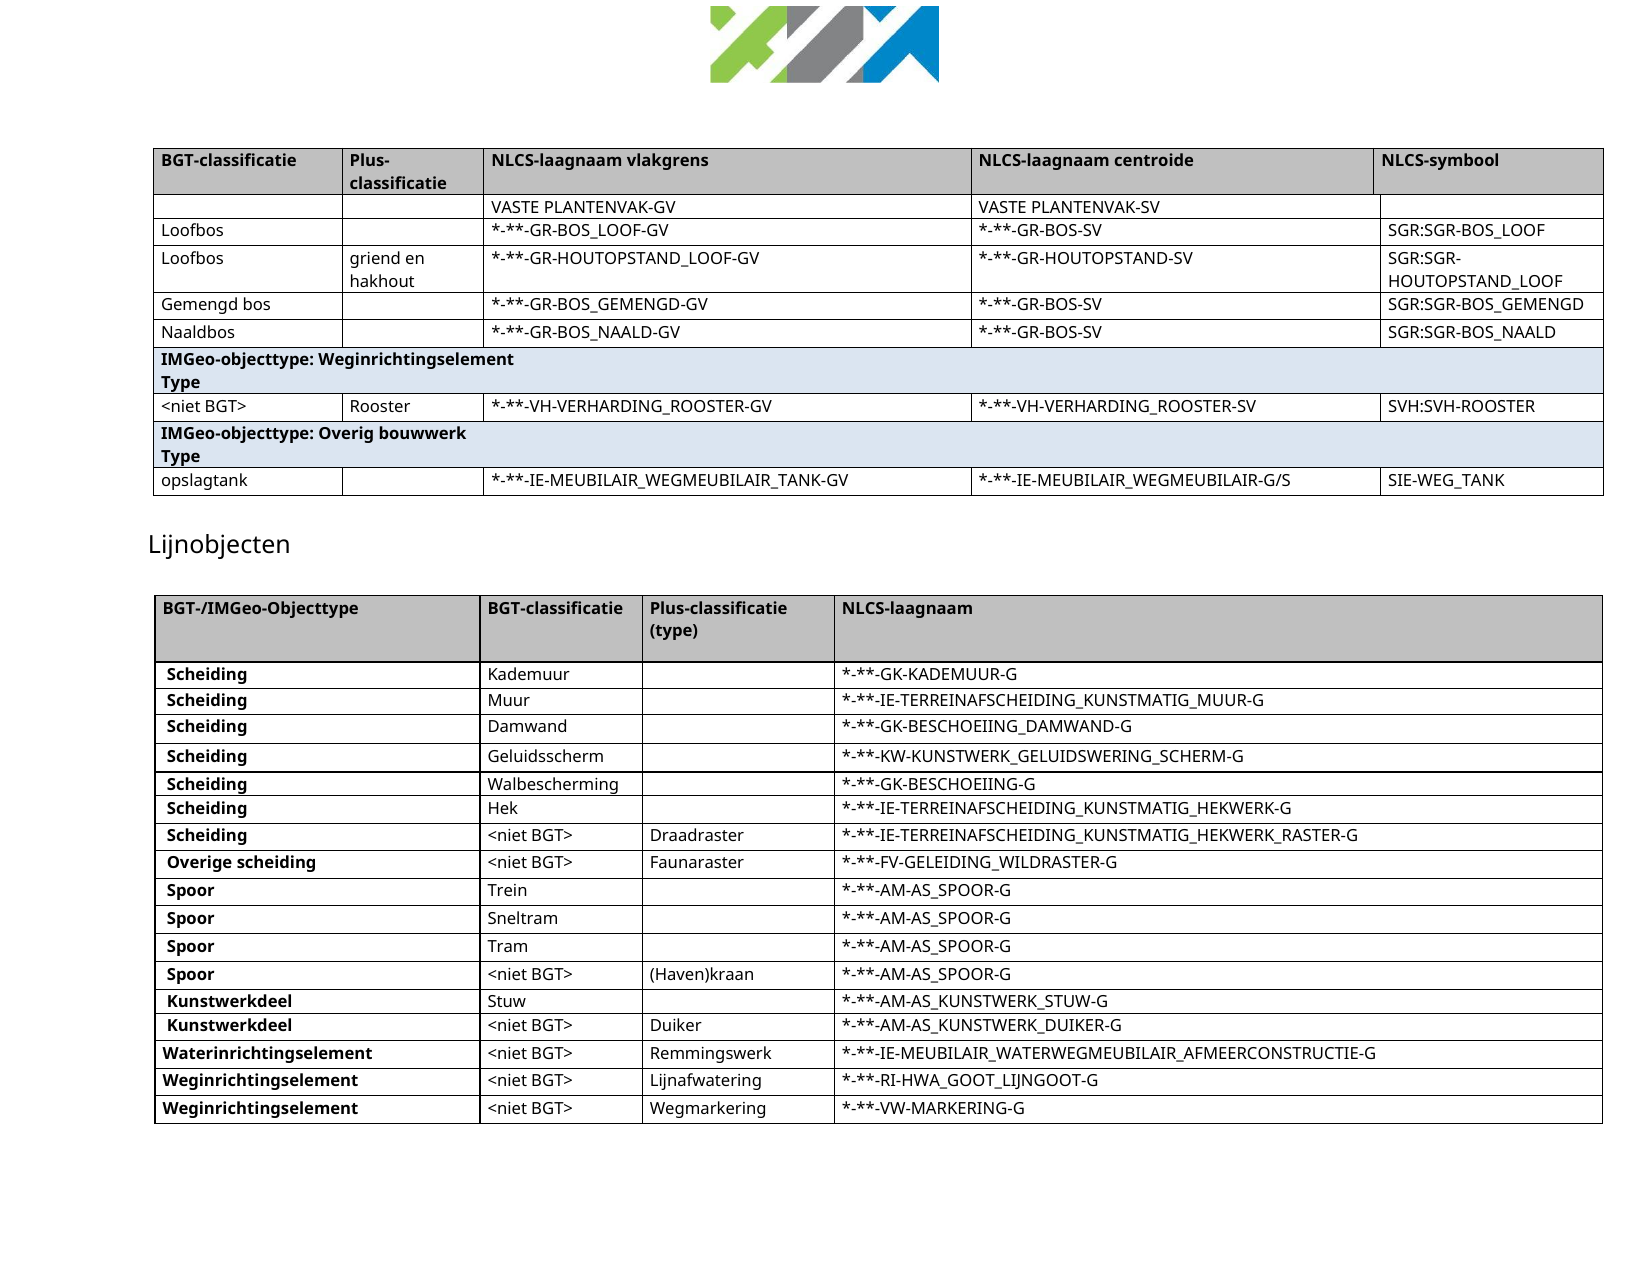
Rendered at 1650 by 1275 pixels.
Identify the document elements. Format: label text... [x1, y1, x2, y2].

table_cell Remmingswerk [643, 1041, 834, 1068]
table_cell (Haven)kraan [643, 962, 834, 989]
table_cell Gemengd bos [154, 293, 342, 319]
table_header NLCS-laagnaam centroide [972, 149, 1373, 194]
table_cell Kunstwerkdeel [156, 1014, 479, 1040]
table_cell Naaldbos [154, 320, 342, 347]
table_cell VASTE PLANTENVAK-SV [972, 195, 1380, 218]
table_cell <niet BGT> [481, 962, 642, 989]
table_cell Loofbos [154, 219, 342, 245]
table_cell [154, 195, 342, 218]
table_cell Faunaraster [643, 851, 834, 877]
table_cell *-**-GR-HOUTOPSTAND_LOOF-GV [484, 246, 971, 292]
table_cell Scheiding [156, 773, 479, 795]
table_cell *-**-FV-GELEIDING_WILDRASTER-G [835, 851, 1602, 877]
table_cell <niet BGT> [481, 1014, 642, 1040]
table_cell *-**-KW-KUNSTWERK_GELUIDSWERING_SCHERM-G [835, 744, 1602, 771]
table_cell *-**-IE-TERREINAFSCHEIDING_KUNSTMATIG_MUUR-G [835, 689, 1602, 714]
table_cell IMGeo-objecttype: Weginrichtingselement Type [154, 348, 1603, 393]
table_cell Wegmarkering [643, 1096, 834, 1123]
table_cell [343, 320, 483, 347]
table_cell opslagtank [154, 468, 342, 495]
table_header BGT-/IMGeo-Objecttype [156, 596, 479, 661]
table_cell [643, 744, 834, 771]
table_cell <niet BGT> [481, 1069, 642, 1095]
table_header NLCS-symbool [1374, 149, 1603, 194]
table_cell Walbescherming [481, 773, 642, 795]
table_cell <niet BGT> [481, 1041, 642, 1068]
table_cell Geluidsscherm [481, 744, 642, 771]
table_cell *-**-AM-AS_SPOOR-G [835, 879, 1602, 905]
table_cell Loofbos [154, 246, 342, 292]
table_cell *-**-IE-TERREINAFSCHEIDING_KUNSTMATIG_HEKWERK_RASTER-G [835, 824, 1602, 850]
table_cell *-**-GR-BOS_GEMENGD-GV [484, 293, 971, 319]
table_cell Spoor [156, 934, 479, 961]
table_cell Scheiding [156, 715, 479, 743]
table_cell Lijnafwatering [643, 1069, 834, 1095]
table_cell Damwand [481, 715, 642, 743]
table_header Plus-classificatie (type) [643, 596, 834, 661]
table_cell *-**-GK-KADEMUUR-G [835, 663, 1602, 688]
table_cell *-**-RI-HWA_GOOT_LIJNGOOT-G [835, 1069, 1602, 1095]
table_cell *-**-IE-MEUBILAIR_WEGMEUBILAIR-G/S [972, 468, 1380, 495]
table_cell [643, 906, 834, 933]
table_cell *-**-VH-VERHARDING_ROOSTER-GV [484, 394, 971, 421]
table_cell [343, 219, 483, 245]
table_cell Spoor [156, 962, 479, 989]
table_cell [343, 293, 483, 319]
table_cell SGR:SGR-BOS_LOOF [1381, 219, 1603, 245]
table_cell griend en hakhout [343, 246, 483, 292]
table_cell <niet BGT> [154, 394, 342, 421]
table_cell Waterinrichtingselement [156, 1041, 479, 1068]
table_cell [643, 715, 834, 743]
table_cell <niet BGT> [481, 824, 642, 850]
table_cell *-**-AM-AS_SPOOR-G [835, 906, 1602, 933]
table_cell *-**-GR-BOS-SV [972, 320, 1380, 347]
table_cell [643, 879, 834, 905]
table_cell Weginrichtingselement [156, 1096, 479, 1123]
table_cell Kunstwerkdeel [156, 990, 479, 1013]
table_header BGT-classificatie [154, 149, 342, 194]
table_cell [1381, 195, 1603, 218]
table_header Plus-classificatie [343, 149, 483, 194]
table_cell SGR:SGR-BOS_GEMENGD [1381, 293, 1603, 319]
table_cell *-**-AM-AS_SPOOR-G [835, 962, 1602, 989]
table_cell *-**-GR-BOS_NAALD-GV [484, 320, 971, 347]
table_cell SIE-WEG_TANK [1381, 468, 1603, 495]
table_cell <niet BGT> [481, 851, 642, 877]
table_cell *-**-IE-MEUBILAIR_WATERWEGMEUBILAIR_AFMEERCONSTRUCTIE-G [835, 1041, 1602, 1068]
table_cell [643, 990, 834, 1013]
table_cell Scheiding [156, 824, 479, 850]
table_cell [643, 689, 834, 714]
table_cell Rooster [343, 394, 483, 421]
table_cell *-**-GR-BOS_LOOF-GV [484, 219, 971, 245]
table_cell *-**-AM-AS_SPOOR-G [835, 934, 1602, 961]
table_cell Spoor [156, 906, 479, 933]
table_cell *-**-AM-AS_KUNSTWERK_STUW-G [835, 990, 1602, 1013]
table_cell *-**-GK-BESCHOEIING-G [835, 773, 1602, 795]
table_header NLCS-laagnaam vlakgrens [484, 149, 971, 194]
table_cell *-**-AM-AS_KUNSTWERK_DUIKER-G [835, 1014, 1602, 1040]
table_cell [643, 773, 834, 795]
table_cell Duiker [643, 1014, 834, 1040]
table_cell Scheiding [156, 689, 479, 714]
table_header BGT-classificatie [481, 596, 642, 661]
table_cell [643, 796, 834, 823]
table_cell Hek [481, 796, 642, 823]
table_cell <niet BGT> [481, 1096, 642, 1123]
table_cell SGR:SGR-BOS_NAALD [1381, 320, 1603, 347]
table_cell Weginrichtingselement [156, 1069, 479, 1095]
table_cell *-**-VW-MARKERING-G [835, 1096, 1602, 1123]
table_cell Draadraster [643, 824, 834, 850]
table_cell *-**-VH-VERHARDING_ROOSTER-SV [972, 394, 1380, 421]
table_cell *-**-IE-MEUBILAIR_WEGMEUBILAIR_TANK-GV [484, 468, 971, 495]
table_cell [643, 663, 834, 688]
table_cell IMGeo-objecttype: Overig bouwwerk Type [154, 422, 1603, 467]
table_cell Trein [481, 879, 642, 905]
table_cell Overige scheiding [156, 851, 479, 877]
table_cell Tram [481, 934, 642, 961]
table_cell Kademuur [481, 663, 642, 688]
table_cell *-**-GR-HOUTOPSTAND-SV [972, 246, 1380, 292]
table_cell Spoor [156, 879, 479, 905]
table_header NLCS-laagnaam [835, 596, 1602, 661]
table_cell [343, 468, 483, 495]
table_cell SVH:SVH-ROOSTER [1381, 394, 1603, 421]
table_cell [643, 934, 834, 961]
table_cell *-**-GK-BESCHOEIING_DAMWAND-G [835, 715, 1602, 743]
table_cell Scheiding [156, 796, 479, 823]
text Lijnobjecten [148, 527, 1502, 561]
table_cell *-**-IE-TERREINAFSCHEIDING_KUNSTMATIG_HEKWERK-G [835, 796, 1602, 823]
table_cell Muur [481, 689, 642, 714]
table_cell VASTE PLANTENVAK-GV [484, 195, 971, 218]
table_cell Scheiding [156, 663, 479, 688]
table_cell SGR:SGR-HOUTOPSTAND_LOOF [1381, 246, 1603, 292]
table_cell *-**-GR-BOS-SV [972, 293, 1380, 319]
table_cell [343, 195, 483, 218]
table_cell Scheiding [156, 744, 479, 771]
table_cell Sneltram [481, 906, 642, 933]
table_cell Stuw [481, 990, 642, 1013]
table_cell *-**-GR-BOS-SV [972, 219, 1380, 245]
